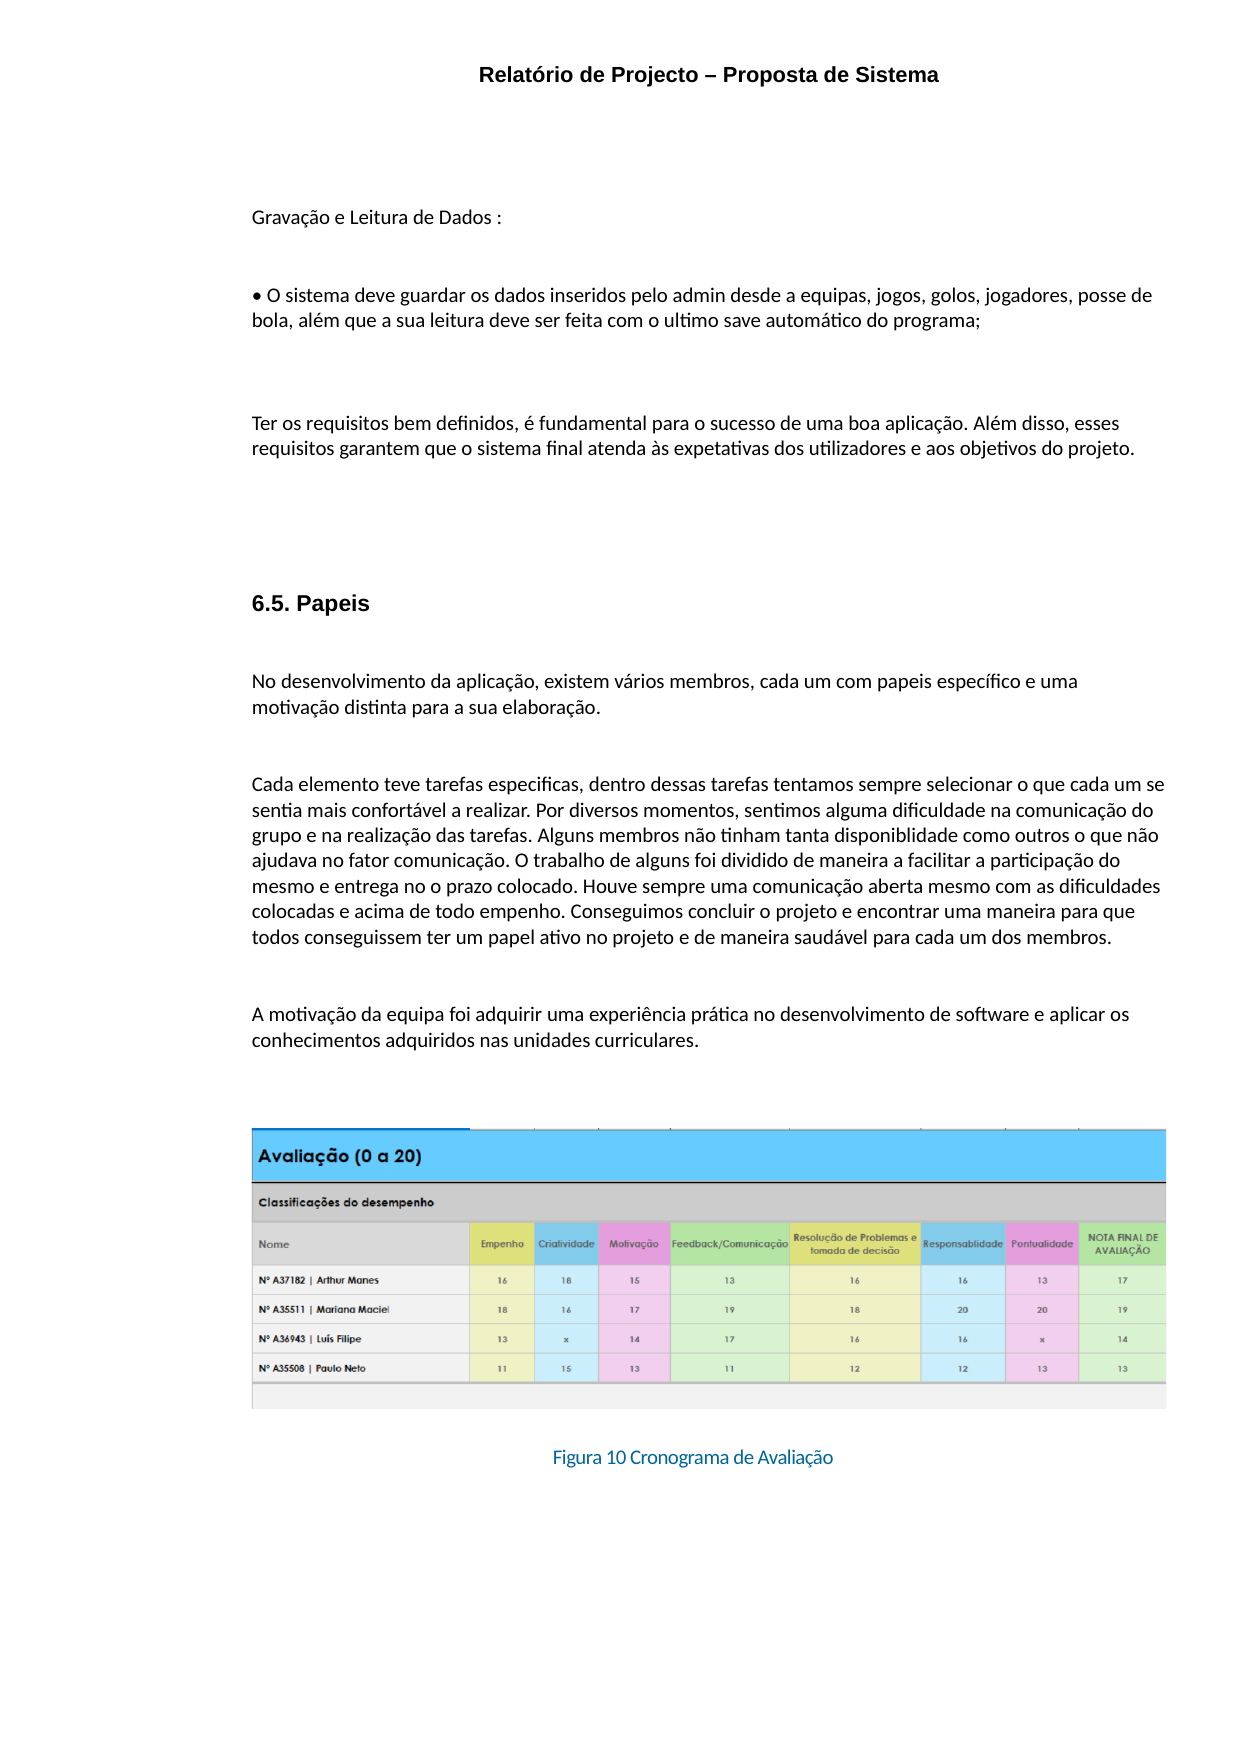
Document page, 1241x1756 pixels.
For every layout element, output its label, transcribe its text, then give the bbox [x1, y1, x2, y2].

picture [251, 1128, 1167, 1409]
text Figura 10 Cronograma de Avaliação [252, 1444, 1166, 1470]
text 6.5. Papeis [252, 590, 1166, 617]
text Cada elemento teve tarefas especificas, dentro dessas tarefas tentamos sempre selecionar o que cada um se sentia mais confortável a realizar. Por diversos momentos, sentimos alguma dificuldade na comunicação do grupo e na realização das tarefas. Alguns membros não tinham tanta disponiblidade como outros o que não ajudava no fator comunicação. O trabalho de alguns foi dividido de maneira a facilitar a participação do mesmo e entrega no o prazo colocado. Houve sempre uma comunicação aberta mesmo com as dificuldades colocadas e acima de todo empenho. Conseguimos concluir o projeto e encontrar uma maneira para que todos conseguissem ter um papel ativo no projeto e de maneira saudável para cada um dos membros. [252, 771, 1166, 949]
text No desenvolvimento da aplicação, existem vários membros, cada um com papeis específico e uma motivação distinta para a sua elaboração. [252, 669, 1166, 719]
text Ter os requisitos bem definidos, é fundamental para o sucesso de uma boa aplicação. Além disso, esses requisitos garantem que o sistema final atenda às expetativas dos utilizadores e aos objetivos do projeto. [252, 410, 1166, 461]
text • O sistema deve guardar os dados inseridos pelo admin desde a equipas, jogos, golos, jogadores, posse de bola, além que a sua leitura deve ser feita com o ultimo save automático do programa; [252, 282, 1166, 333]
text Gravação e Leitura de Dados : [252, 204, 1166, 230]
text A motivação da equipa foi adquirir uma experiência prática no desenvolvimento de software e aplicar os conhecimentos adquiridos nas unidades curriculares. [252, 1001, 1166, 1052]
